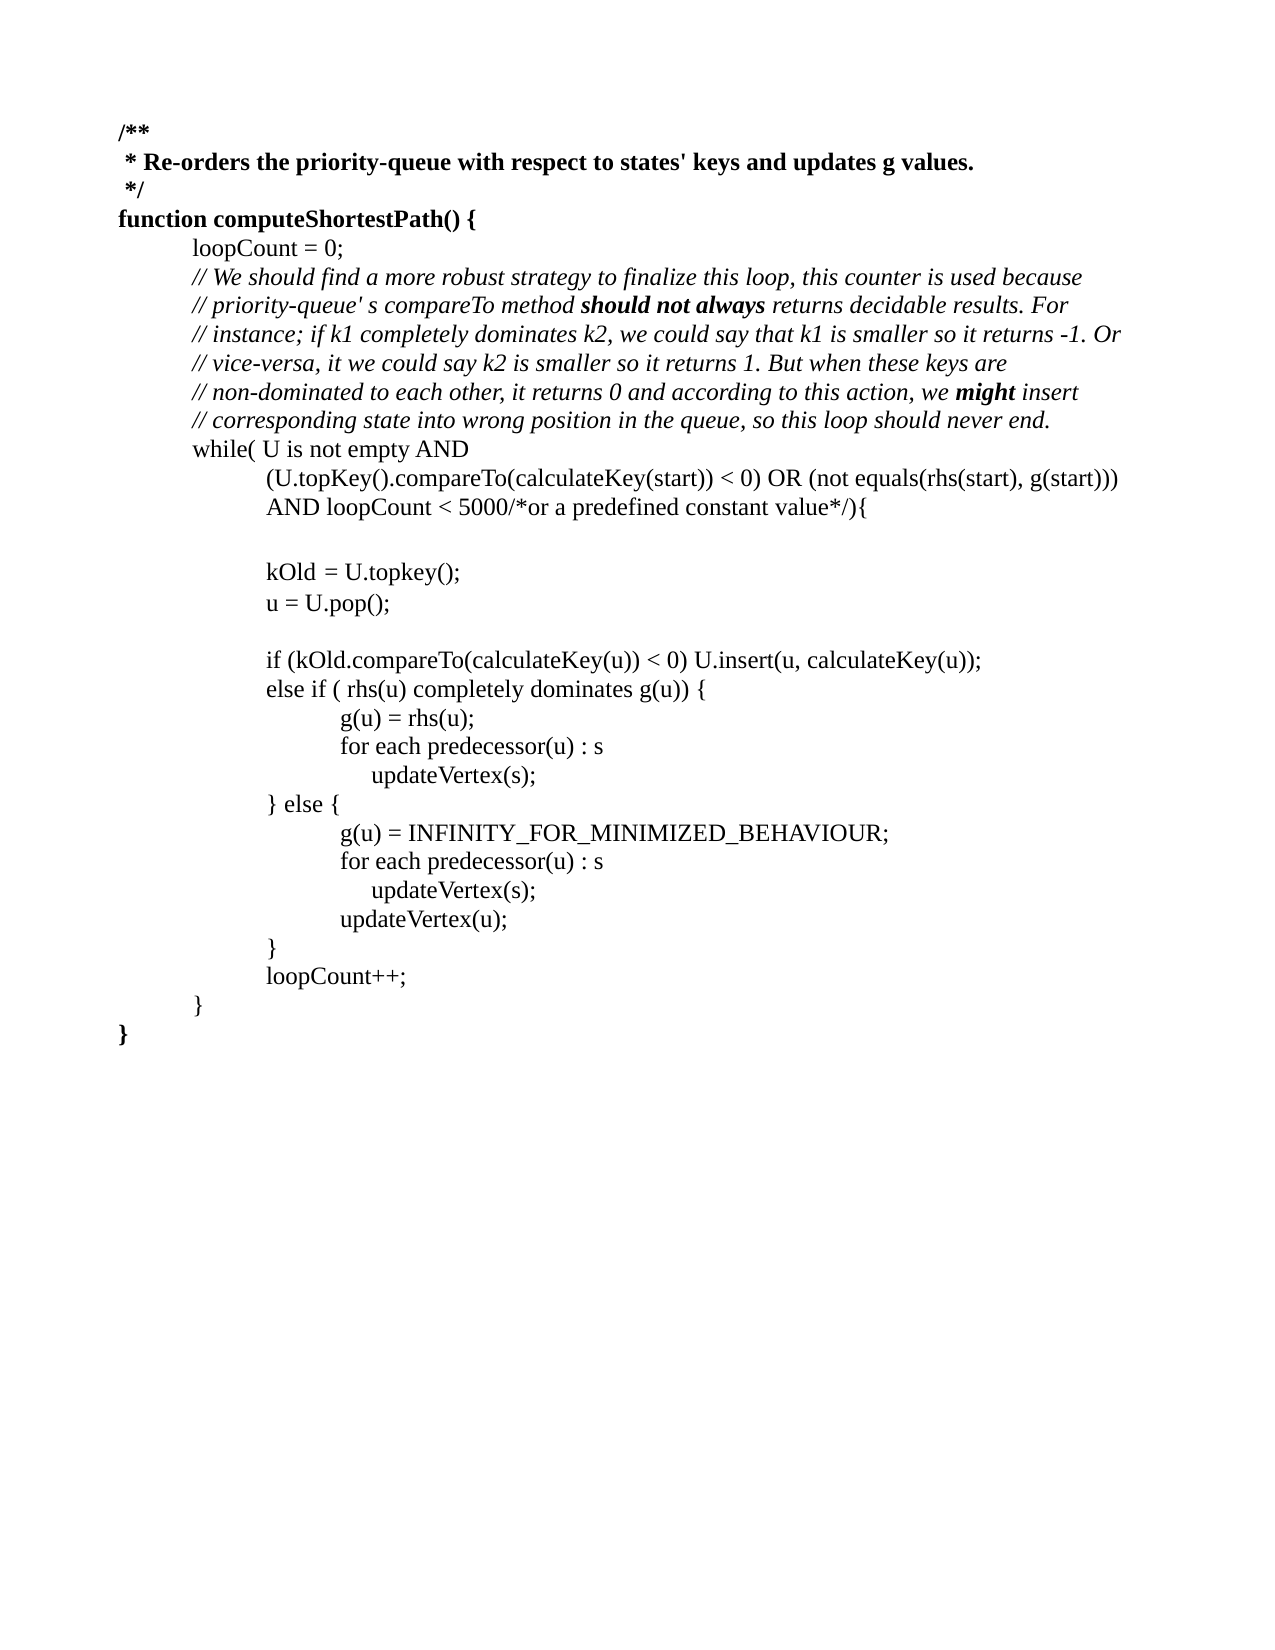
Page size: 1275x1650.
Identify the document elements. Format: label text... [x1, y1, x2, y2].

text for each predecessor(u) : s [118, 731, 1157, 760]
text } else { [118, 789, 1157, 818]
text } [118, 990, 1157, 1019]
text updateVertex(s); [118, 875, 1157, 904]
text else if ( rhs(u) completely dominates g(u)) { [118, 674, 1157, 703]
text // We should find a more robust strategy to finalize this loop, this counter is used because // priority-queue' s compareTo method should not always returns decidable results. For // instance; if k1 completely dominates k2, we could say that k1 is smaller so it returns -1. Or // vice-versa, it we could say k2 is smaller so it returns 1. But when these keys are [118, 262, 1157, 377]
text while( U is not empty AND [118, 434, 1157, 463]
text AND loopCount < 5000/*or a predefined constant value*/){ [118, 492, 1157, 521]
text } [118, 1019, 1157, 1048]
text loopCount++; [118, 961, 1157, 990]
text function computeShortestPath() { [118, 204, 1157, 233]
text // non-dominated to each other, it returns 0 and according to this action, we might insert [118, 377, 1157, 406]
text if (kOld.compareTo(calculateKey(u)) < 0) U.insert(u, calculateKey(u)); [118, 645, 1157, 674]
text updateVertex(u); [118, 904, 1157, 933]
text /** [118, 118, 1157, 147]
text for each predecessor(u) : s [118, 846, 1157, 875]
text } [118, 933, 1157, 961]
text u = U.pop(); [118, 588, 1157, 616]
text // corresponding state into wrong position in the queue, so this loop should never end. [118, 406, 1157, 434]
text */ [118, 176, 1157, 204]
text kOld = U.topkey(); [118, 549, 1157, 588]
text updateVertex(s); [118, 760, 1157, 789]
text * Re-orders the priority-queue with respect to states' keys and updates g values. [118, 147, 1157, 176]
text loopCount = 0; [118, 233, 1157, 262]
text g(u) = rhs(u); [118, 703, 1157, 731]
text (U.topKey().compareTo(calculateKey(start)) < 0) OR (not equals(rhs(start), g(start))) [118, 463, 1157, 492]
text g(u) = INFINITY_FOR_MINIMIZED_BEHAVIOUR; [118, 818, 1157, 846]
